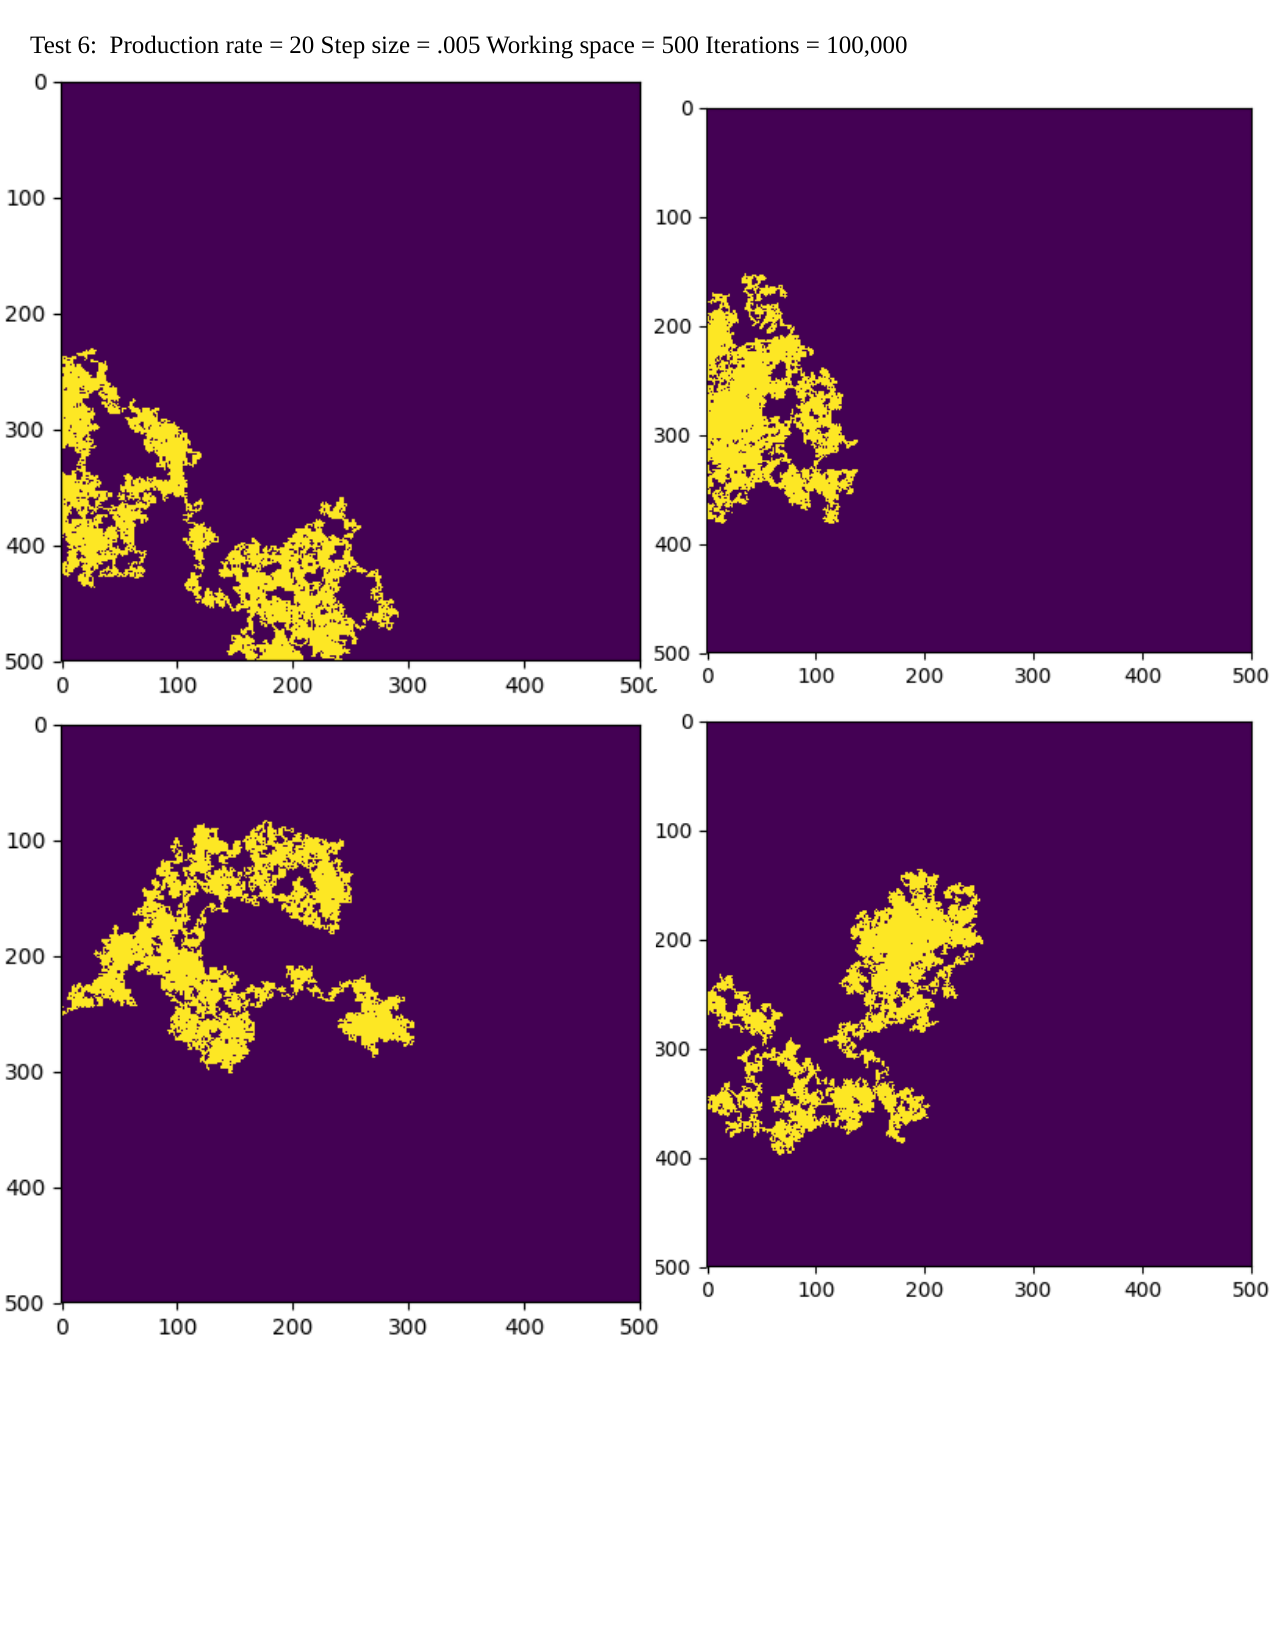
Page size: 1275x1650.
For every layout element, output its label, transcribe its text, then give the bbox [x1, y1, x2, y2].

picture [0, 705, 1275, 1341]
picture [0, 69, 1275, 701]
text Test 6: Production rate = 20 Step size = .005 Working space = 500 Iterations = 100,000 [30, 30, 1245, 59]
